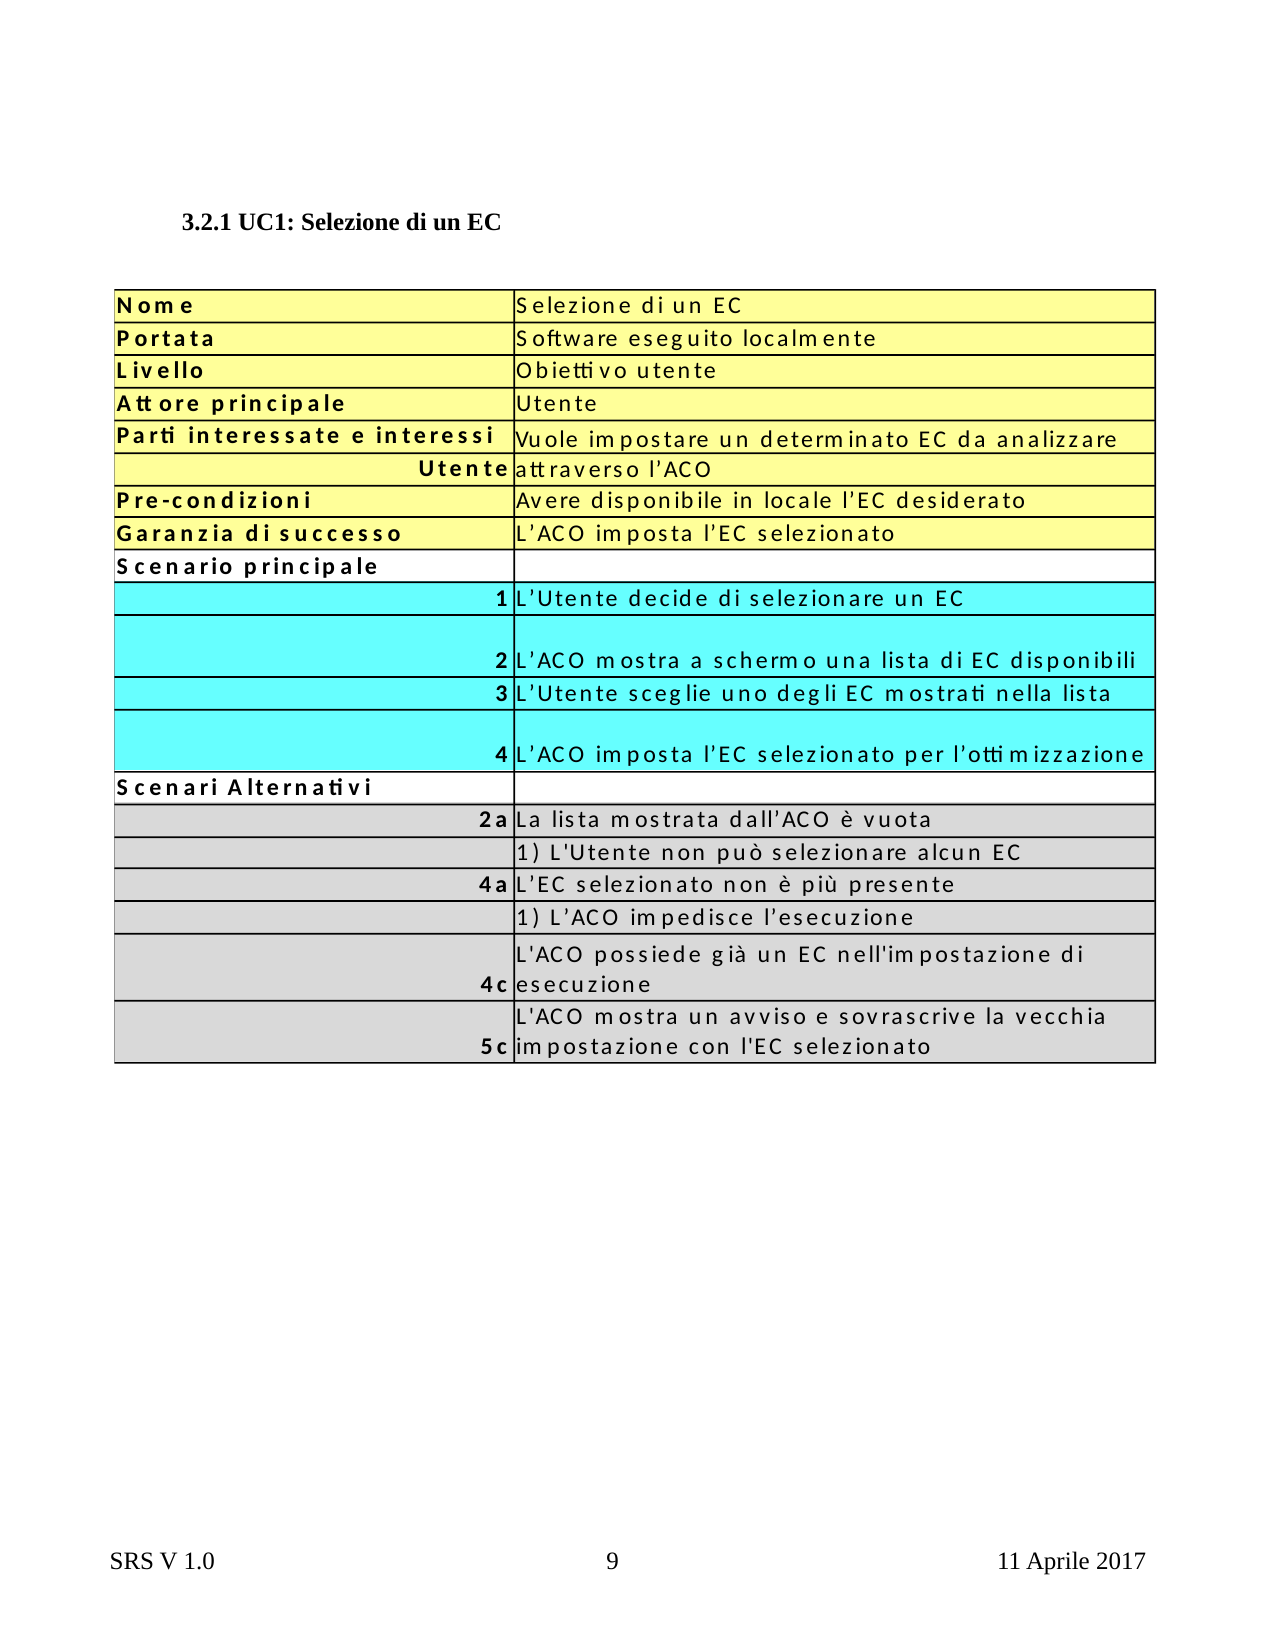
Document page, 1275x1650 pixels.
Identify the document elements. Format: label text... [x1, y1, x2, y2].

text 3.2.1 UC1: Selezione di un EC [182, 207, 1162, 236]
